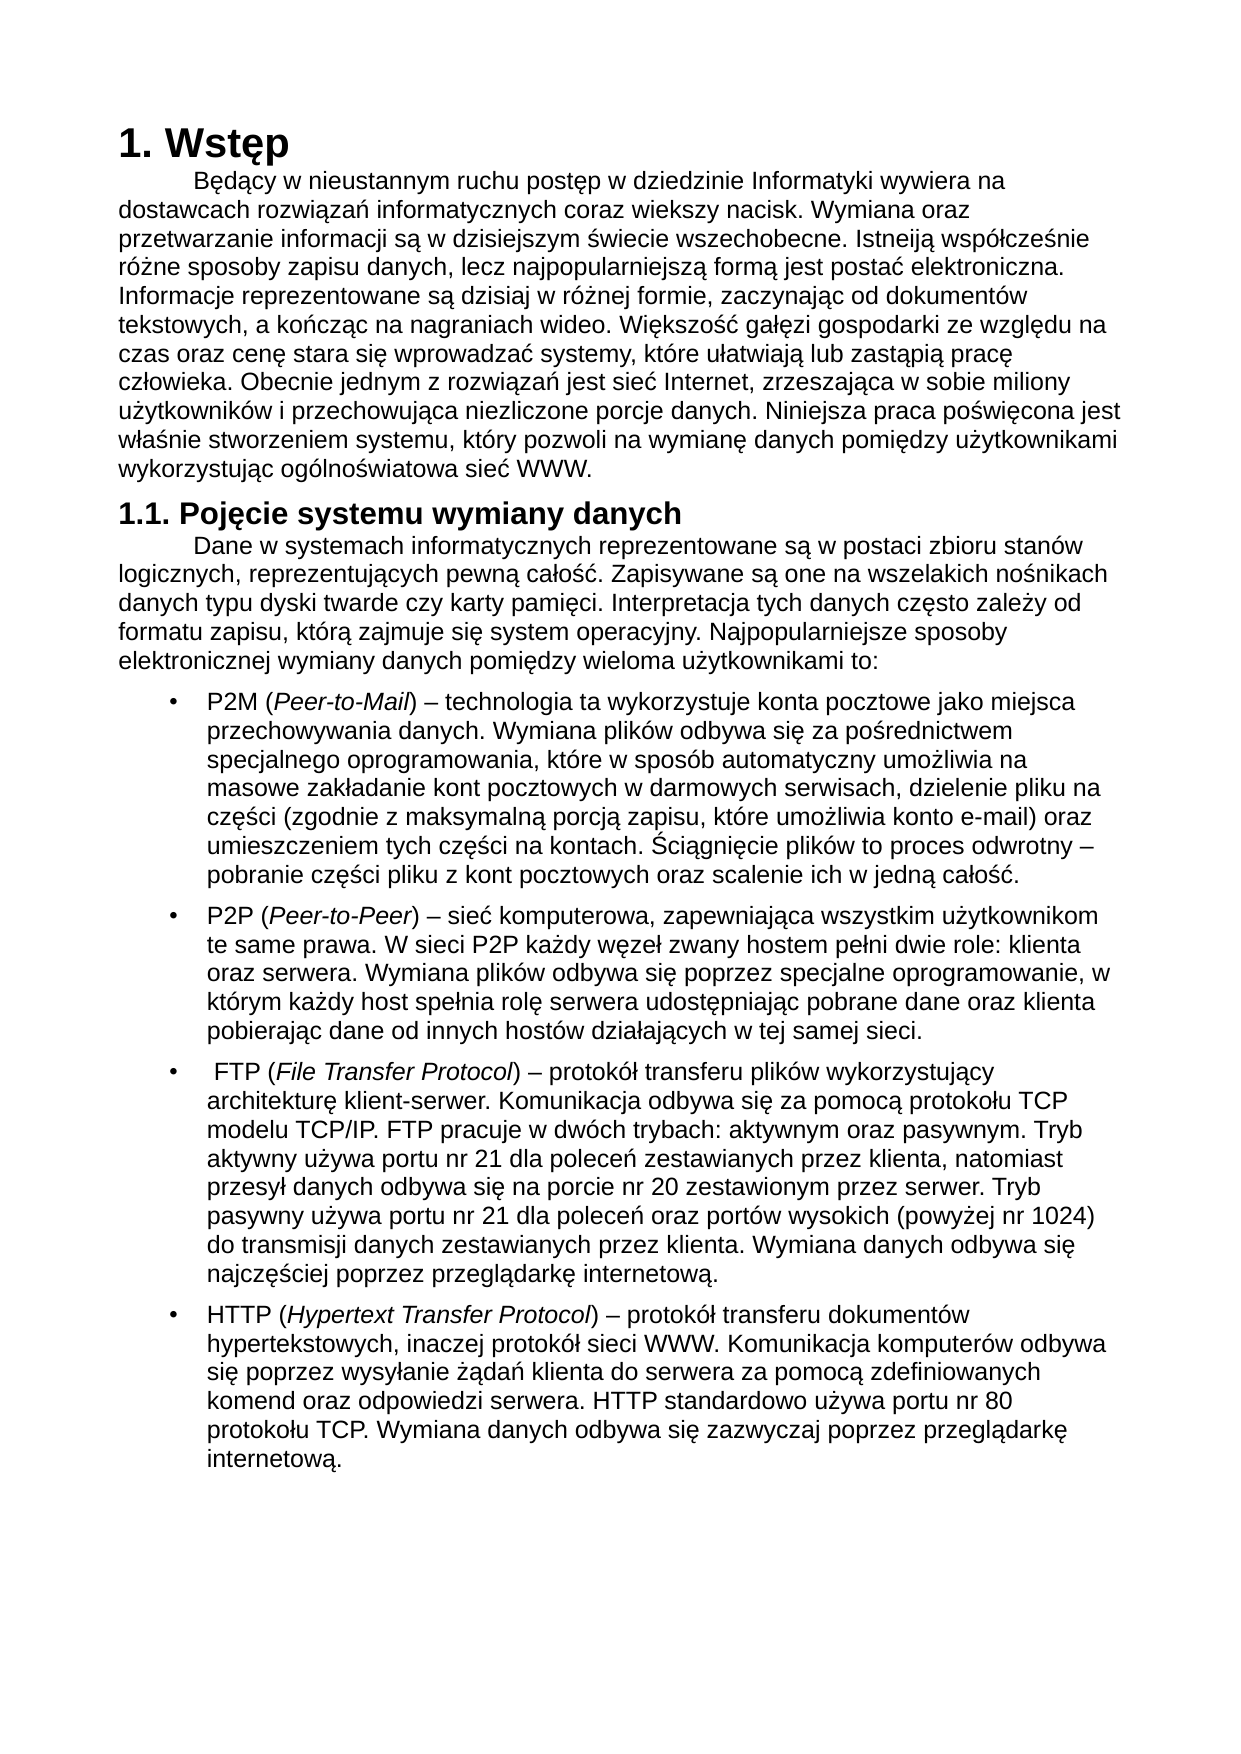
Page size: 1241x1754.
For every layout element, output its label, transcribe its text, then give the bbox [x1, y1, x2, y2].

subtitle Wstęp [118, 118, 1122, 166]
list P2M (Peer-to-Mail) – technologia ta wykorzystuje konta pocztowe jako miejsca przechowywania danych. Wymiana plików odbywa się za pośrednictwem specjalnego oprogramowania, które w sposób automatyczny umożliwia na masowe zakładanie kont pocztowych w darmowych serwisach, dzielenie pliku na części (zgodnie z maksymalną porcją zapisu, które umożliwia konto e-mail) oraz umieszczeniem tych części na kontach. Ściągnięcie plików to proces odwrotny – pobranie części pliku z kont pocztowych oraz scalenie ich w jedną całość. [169, 687, 1122, 888]
list FTP (File Transfer Protocol) – protokół transferu plików wykorzystujący architekturę klient-serwer. Komunikacja odbywa się za pomocą protokołu TCP modelu TCP/IP. FTP pracuje w dwóch trybach: aktywnym oraz pasywnym. Tryb aktywny używa portu nr 21 dla poleceń zestawianych przez klienta, natomiast przesył danych odbywa się na porcie nr 20 zestawionym przez serwer. Tryb pasywny używa portu nr 21 dla poleceń oraz portów wysokich (powyżej nr 1024) do transmisji danych zestawianych przez klienta. Wymiana danych odbywa się najczęściej poprzez przeglądarkę internetową. [169, 1057, 1122, 1287]
text Będący w nieustannym ruchu postęp w dziedzinie Informatyki wywiera na dostawcach rozwiązań informatycznych coraz wiekszy nacisk. Wymiana oraz przetwarzanie informacji są w dzisiejszym świecie wszechobecne. Istneiją współcześnie różne sposoby zapisu danych, lecz najpopularniejszą formą jest postać elektroniczna. Informacje reprezentowane są dzisiaj w różnej formie, zaczynając od dokumentów tekstowych, a kończąc na nagraniach wideo. Większość gałęzi gospodarki ze względu na czas oraz cenę stara się wprowadzać systemy, które ułatwiają lub zastąpią pracę człowieka. Obecnie jednym z rozwiązań jest sieć Internet, zrzeszająca w sobie miliony użytkowników i przechowująca niezliczone porcje danych. Niniejsza praca poświęcona jest właśnie stworzeniem systemu, który pozwoli na wymianę danych pomiędzy użytkownikami wykorzystując ogólnoświatowa sieć WWW. [118, 166, 1122, 482]
text Dane w systemach informatycznych reprezentowane są w postaci zbioru stanów logicznych, reprezentujących pewną całość. Zapisywane są one na wszelakich nośnikach danych typu dyski twarde czy karty pamięci. Interpretacja tych danych często zależy od formatu zapisu, którą zajmuje się system operacyjny. Najpopularniejsze sposoby elektronicznej wymiany danych pomiędzy wieloma użytkownikami to: [118, 531, 1122, 674]
list HTTP (Hypertext Transfer Protocol) – protokół transferu dokumentów hypertekstowych, inaczej protokół sieci WWW. Komunikacja komputerów odbywa się poprzez wysyłanie żądań klienta do serwera za pomocą zdefiniowanych komend oraz odpowiedzi serwera. HTTP standardowo używa portu nr 80 protokołu TCP. Wymiana danych odbywa się zazwyczaj poprzez przeglądarkę internetową. [169, 1300, 1122, 1472]
subtitle Pojęcie systemu wymiany danych [118, 495, 1122, 531]
list P2P (Peer-to-Peer) – sieć komputerowa, zapewniająca wszystkim użytkownikom te same prawa. W sieci P2P każdy węzeł zwany hostem pełni dwie role: klienta oraz serwera. Wymiana plików odbywa się poprzez specjalne oprogramowanie, w którym każdy host spełnia rolę serwera udostępniając pobrane dane oraz klienta pobierając dane od innych hostów działających w tej samej sieci. [169, 901, 1122, 1045]
